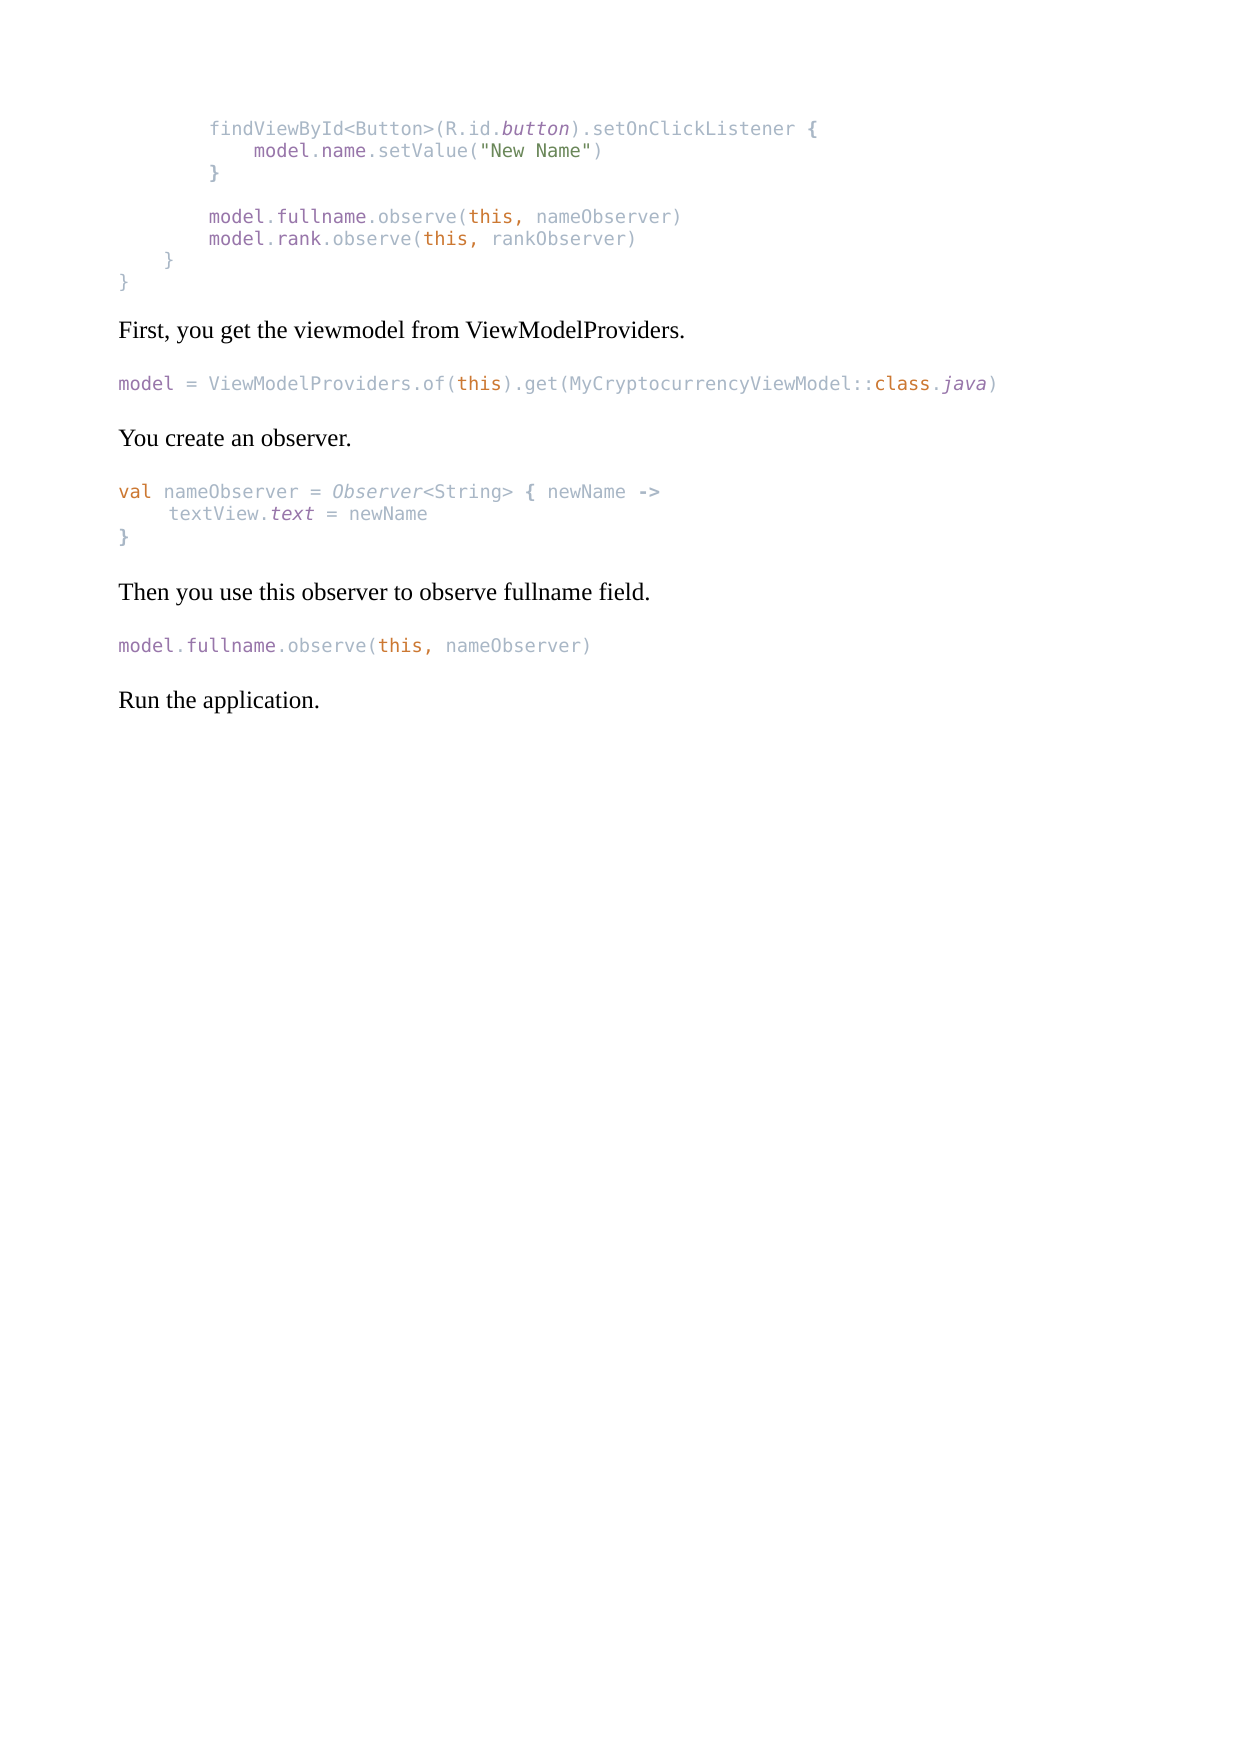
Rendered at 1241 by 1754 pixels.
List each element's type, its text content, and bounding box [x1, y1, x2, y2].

text Then you use this observer to observe fullname field. [118, 577, 1122, 606]
text } [118, 526, 1122, 548]
text Run the application. [118, 686, 1122, 714]
text model.fullname.observe(this, nameObserver) [118, 635, 1122, 657]
text val nameObserver = Observer<String> { newName -> [118, 481, 1122, 502]
text You create an observer. [118, 423, 1122, 452]
text textView.text = newName [118, 502, 1122, 526]
text First, you get the viewmodel from ViewModelProviders. [118, 315, 1122, 344]
text findViewById<Button>(R.id.button).setOnClickListener { model.name.setValue("New Name") } model.fullname.observe(this, nameObserver) model.rank.observe(this, rankObserver) } } [118, 118, 1122, 293]
text model = ViewModelProviders.of(this).get(MyCryptocurrencyViewModel::class.java) [118, 372, 1122, 394]
